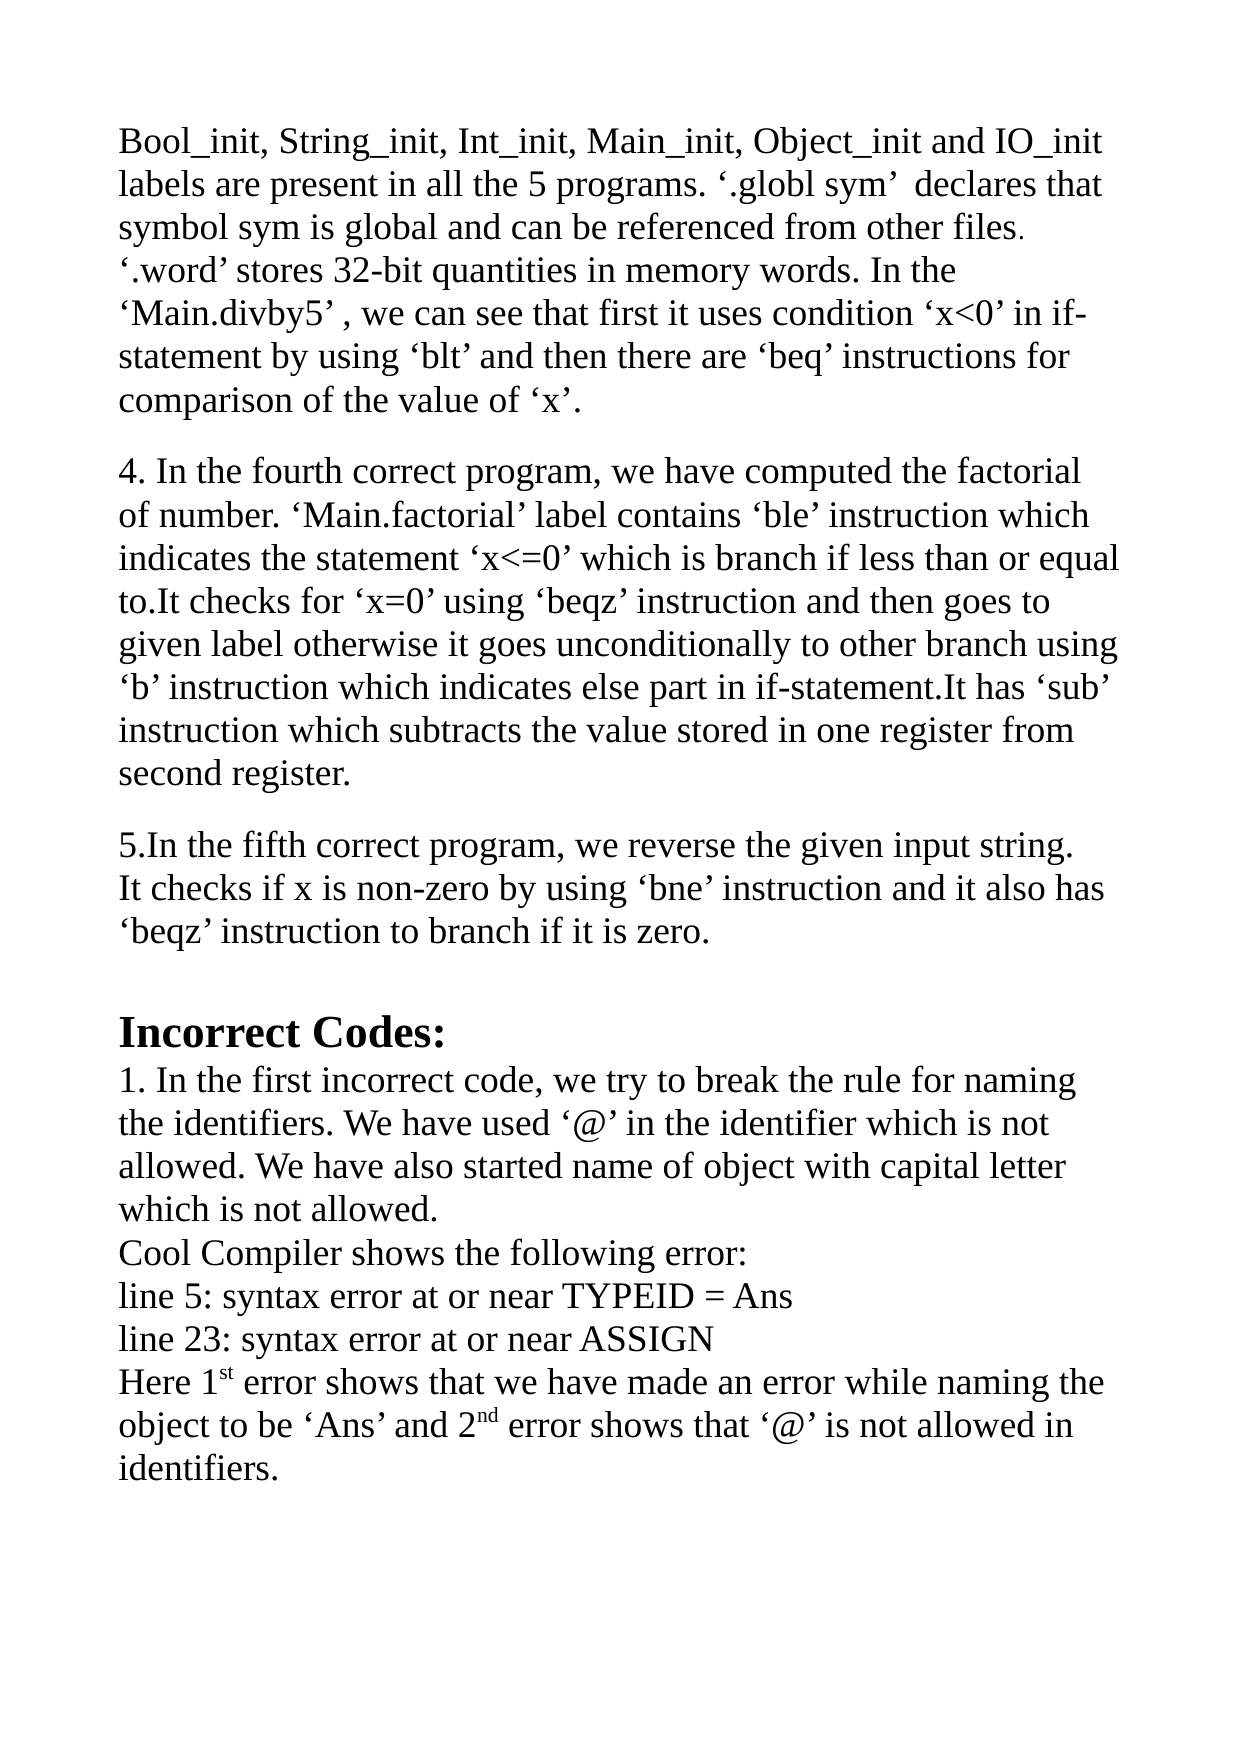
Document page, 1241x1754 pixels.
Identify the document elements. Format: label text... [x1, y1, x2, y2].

text It checks if x is non-zero by using ‘bne’ instruction and it also has ‘beqz’ instruction to branch if it is zero. [118, 866, 1122, 952]
text 5.In the fifth correct program, we reverse the given input string. [118, 823, 1122, 866]
text Cool Compiler shows the following error: [118, 1230, 1122, 1273]
text 1. In the first incorrect code, we try to break the rule for naming the identifiers. We have used ‘@’ in the identifier which is not allowed. We have also started name of object with capital letter which is not allowed. [118, 1057, 1122, 1230]
text Incorrect Codes: [118, 1005, 1122, 1057]
text line 23: syntax error at or near ASSIGN [118, 1316, 1122, 1359]
text 4. In the fourth correct program, we have computed the factorial of number. ‘Main.factorial’ label contains ‘ble’ instruction which indicates the statement ‘x<=0’ which is branch if less than or equal to.It checks for ‘x=0’ using ‘beqz’ instruction and then goes to given label otherwise it goes unconditionally to other branch using ‘b’ instruction which indicates else part in if-statement.It has ‘sub’ instruction which subtracts the value stored in one register from second register. [118, 449, 1122, 794]
text line 5: syntax error at or near TYPEID = Ans [118, 1273, 1122, 1316]
text Bool_init, String_init, Int_init, Main_init, Object_init and IO_init labels are present in all the 5 programs. ‘.globl sym’ declares that symbol sym is global and can be referenced from other files. ‘.word’ stores 32-bit quantities in memory words. In the ‘Main.divby5’ , we can see that first it uses condition ‘x<0’ in if-statement by using ‘blt’ and then there are ‘beq’ instructions for comparison of the value of ‘x’. [118, 118, 1122, 420]
text Here 1st error shows that we have made an error while naming the object to be ‘Ans’ and 2nd error shows that ‘@’ is not allowed in identifiers. [118, 1359, 1122, 1489]
